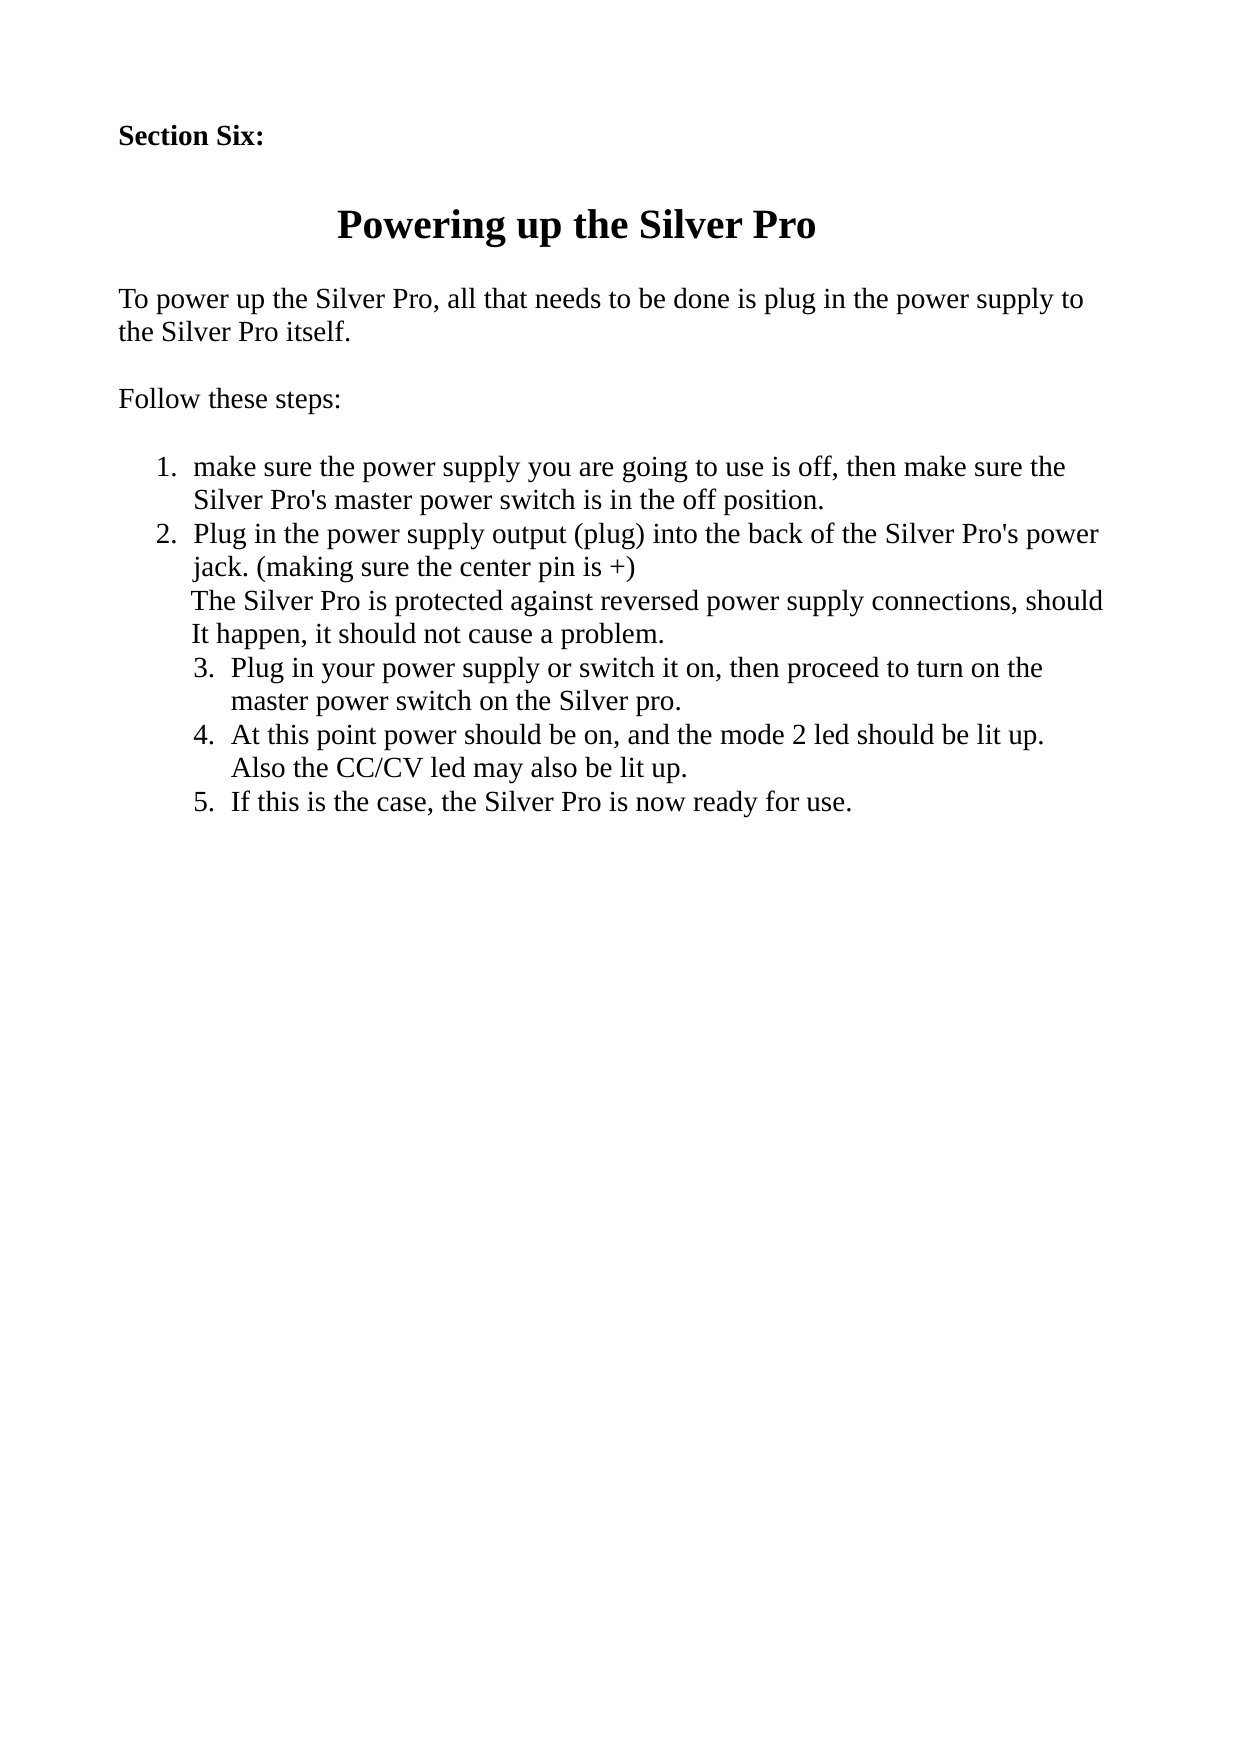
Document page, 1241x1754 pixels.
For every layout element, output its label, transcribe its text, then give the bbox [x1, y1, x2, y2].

list Also the CC/CV led may also be lit up. [193, 751, 1122, 784]
text The Silver Pro is protected against reversed power supply connections, should [118, 583, 1122, 616]
list Plug in the power supply output (plug) into the back of the Silver Pro's power jack. (making sure the center pin is +) [156, 516, 1122, 583]
text Section Six: [118, 118, 1122, 152]
text Powering up the Silver Pro [118, 199, 1122, 247]
text the Silver Pro itself. [118, 314, 1122, 348]
list make sure the power supply you are going to use is off, then make sure the Silver Pro's master power switch is in the off position. [156, 449, 1122, 516]
list At this point power should be on, and the mode 2 led should be lit up. [193, 717, 1122, 751]
text Follow these steps: [118, 382, 1122, 415]
list Plug in your power supply or switch it on, then proceed to turn on the master power switch on the Silver pro. [193, 650, 1122, 717]
list If this is the case, the Silver Pro is now ready for use. [193, 784, 1122, 818]
text It happen, it should not cause a problem. [118, 616, 1122, 650]
text To power up the Silver Pro, all that needs to be done is plug in the power supply to [118, 281, 1122, 314]
